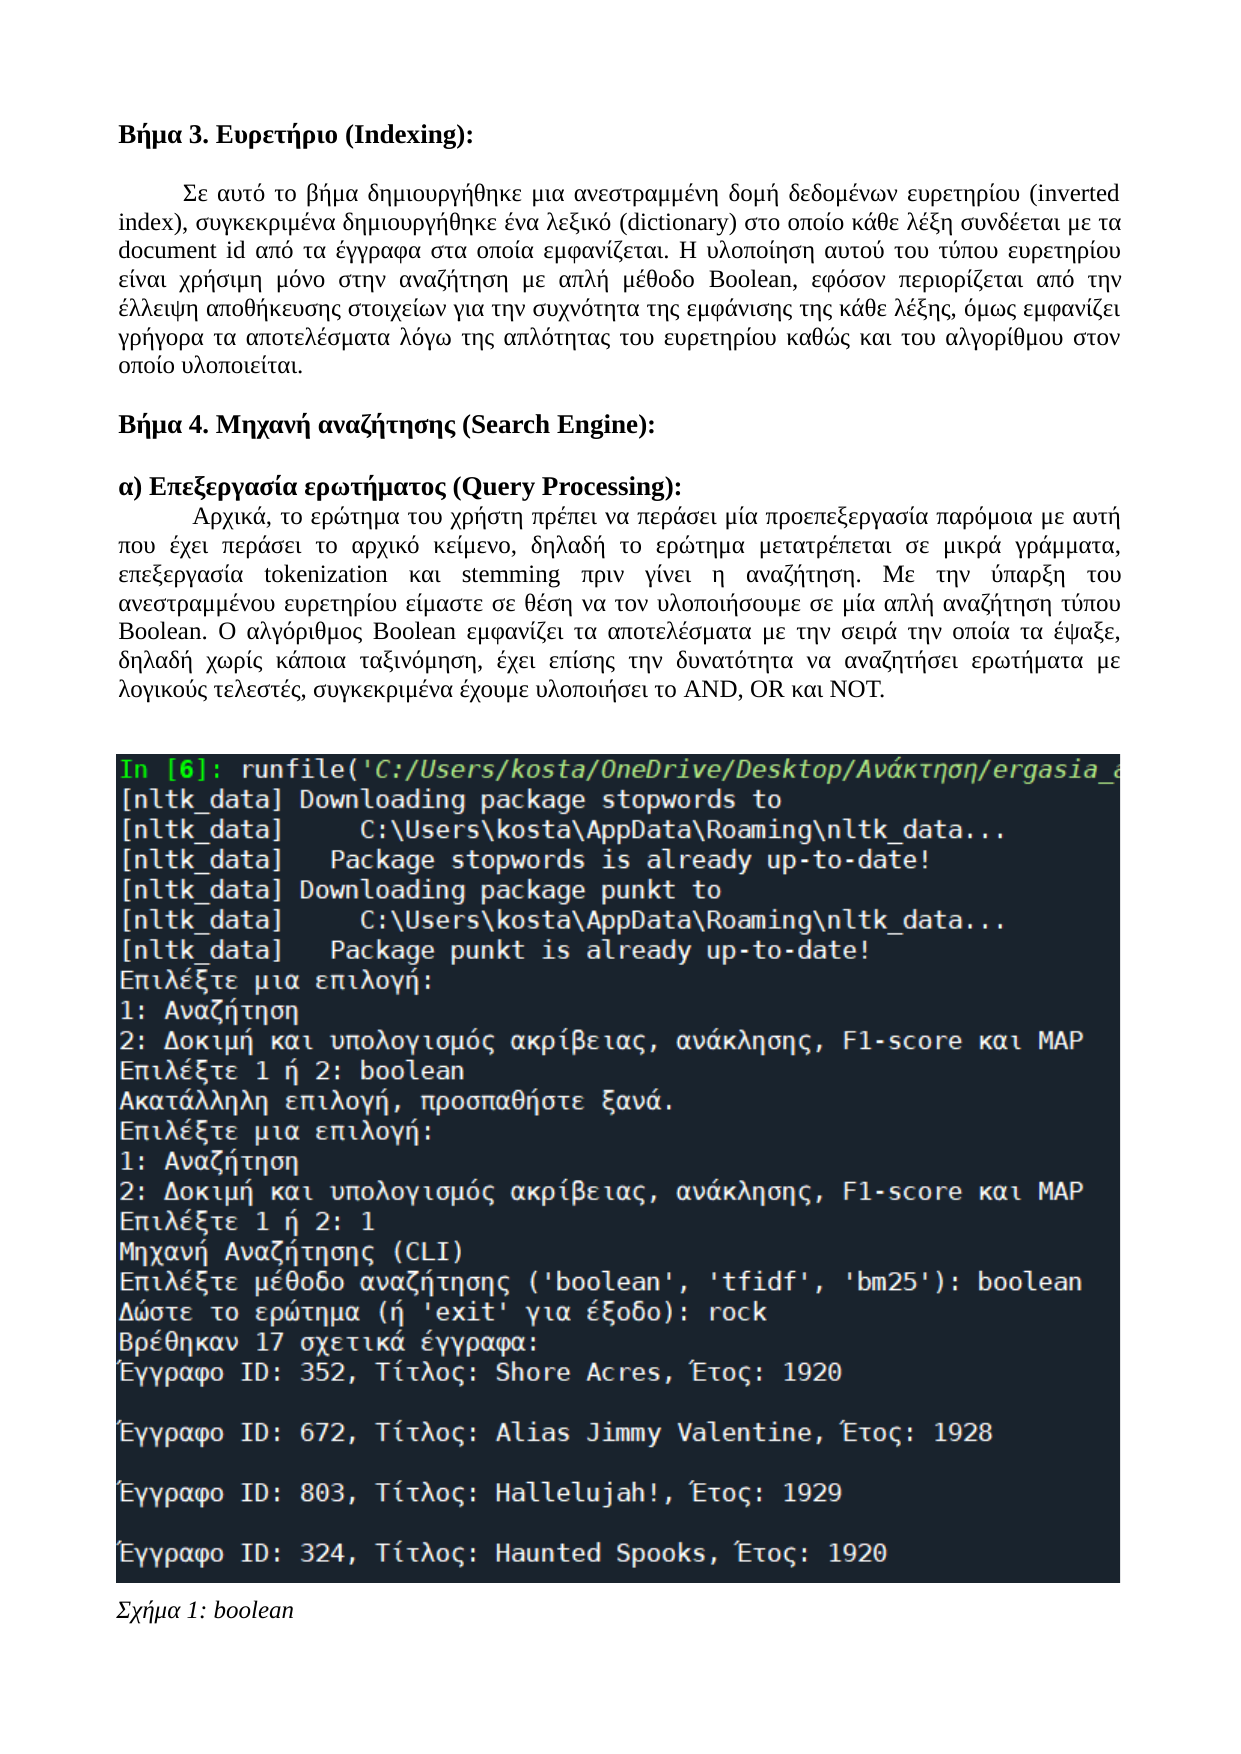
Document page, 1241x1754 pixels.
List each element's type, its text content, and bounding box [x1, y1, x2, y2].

picture [116, 754, 1121, 1583]
text Βήμα 4. Μηχανή αναζήτησης (Search Engine): [118, 408, 1122, 439]
text [116, 742, 1120, 754]
text α) Επεξεργασία ερωτήματος (Query Processing): [118, 470, 1122, 501]
text Σε αυτό το βήμα δημιουργήθηκε μια ανεστραμμένη δομή δεδομένων ευρετηρίου (inverted index), συγκεκριμένα δημιουργήθηκε ένα λεξικό (dictionary) στο οποίο κάθε λέξη συνδέεται με τα document id από τα έγγραφα στα οποία εμφανίζεται. Η υλοποίηση αυτού του τύπου ευρετηρίου είναι χρήσιμη μόνο στην αναζήτηση με απλή μέθοδο Boolean, εφόσον περιορίζεται από την έλλειψη αποθήκευσης στοιχείων για την συχνότητα της εμφάνισης της κάθε λέξης, όμως εμφανίζει γρήγορα τα αποτελέσματα λόγω της απλότητας του ευρετηρίου καθώς και του αλγορίθμου στον οποίο υλοποιείται. [118, 178, 1122, 379]
text Αρχικά, το ερώτημα του χρήστη πρέπει να περάσει μία προεπεξεργασία παρόμοια με αυτή που έχει περάσει το αρχικό κείμενο, δηλαδή το ερώτημα μετατρέπεται σε μικρά γράμματα, επεξεργασία tokenization και stemming πριν γίνει η αναζήτηση. Με την ύπαρξη του ανεστραμμένου ευρετηρίου είμαστε σε θέση να τον υλοποιήσουμε σε μία απλή αναζήτηση τύπου Boolean. Ο αλγόριθμος Boolean εμφανίζει τα αποτελέσματα με την σειρά την οποία τα έψαξε, δηλαδή χωρίς κάποια ταξινόμηση, έχει επίσης την δυνατότητα να αναζητήσει ερωτήματα με λογικούς τελεστές, συγκεκριμένα έχουμε υλοποιήσει το AND, OR και ΝΟΤ. [118, 501, 1122, 703]
text Σχήμα 1: boolean [116, 1583, 1120, 1623]
text Βήμα 3. Ευρετήριο (Indexing): [118, 118, 1122, 149]
